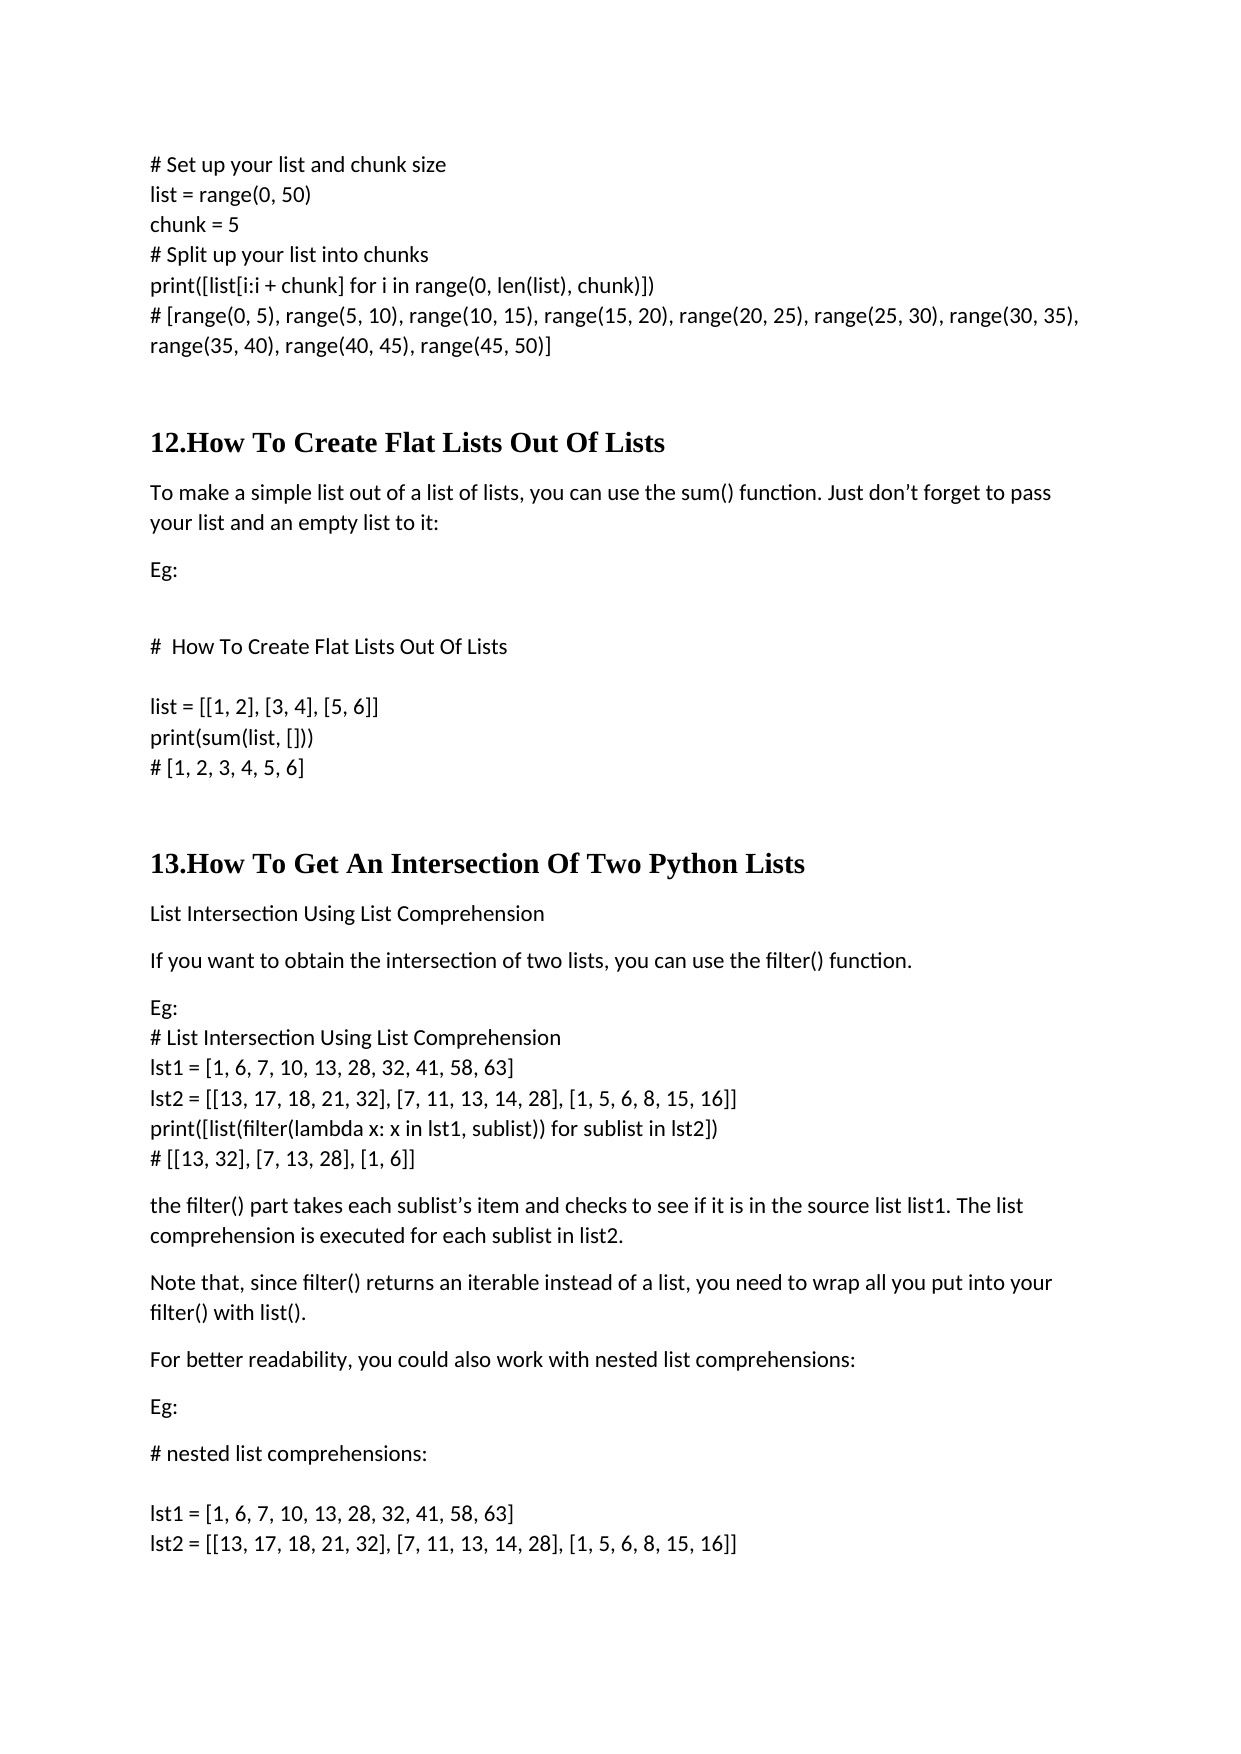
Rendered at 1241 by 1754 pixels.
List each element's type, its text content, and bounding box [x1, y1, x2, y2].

text # How To Create Flat Lists Out Of Lists list = [[1, 2], [3, 4], [5, 6]] print(sum(list, [])) # [1, 2, 3, 4, 5, 6] [150, 632, 1090, 781]
text Note that, since filter() returns an iterable instead of a list, you need to wrap all you put into your filter() with list(). [150, 1268, 1090, 1326]
text List Intersection Using List Comprehension [150, 899, 1090, 927]
text Eg: [150, 555, 1090, 613]
text For better readability, you could also work with nested list comprehensions: [150, 1345, 1090, 1373]
text 13.How To Get An Intersection Of Two Python Lists [150, 847, 1090, 880]
text 12.How To Create Flat Lists Out Of Lists [150, 425, 1090, 458]
text If you want to obtain the intersection of two lists, you can use the filter() function. [150, 946, 1090, 974]
text # nested list comprehensions: lst1 = [1, 6, 7, 10, 13, 28, 32, 41, 58, 63] lst2 = [[13, 17, 18, 21, 32], [7, 11, 13, 14, 28], [1, 5, 6, 8, 15, 16]] [150, 1439, 1090, 1558]
text To make a simple list out of a list of lists, you can use the sum() function. Just don’t forget to pass your list and an empty list to it: [150, 478, 1090, 536]
text Eg: # List Intersection Using List Comprehension lst1 = [1, 6, 7, 10, 13, 28, 32, 41, 58, 63] lst2 = [[13, 17, 18, 21, 32], [7, 11, 13, 14, 28], [1, 5, 6, 8, 15, 16]] print([list(filter(lambda x: x in lst1, sublist)) for sublist in lst2]) # [[13, 32], [7, 13, 28], [1, 6]] [150, 993, 1090, 1172]
text # Set up your list and chunk size list = range(0, 50) chunk = 5 # Split up your list into chunks print([list[i:i + chunk] for i in range(0, len(list), chunk)]) # [range(0, 5), range(5, 10), range(10, 15), range(15, 20), range(20, 25), range(25, 30), range(30, 35), range(35, 40), range(40, 45), range(45, 50)] [150, 150, 1090, 359]
text Eg: [150, 1392, 1090, 1420]
text the filter() part takes each sublist’s item and checks to see if it is in the source list list1. The list comprehension is executed for each sublist in list2. [150, 1191, 1090, 1249]
